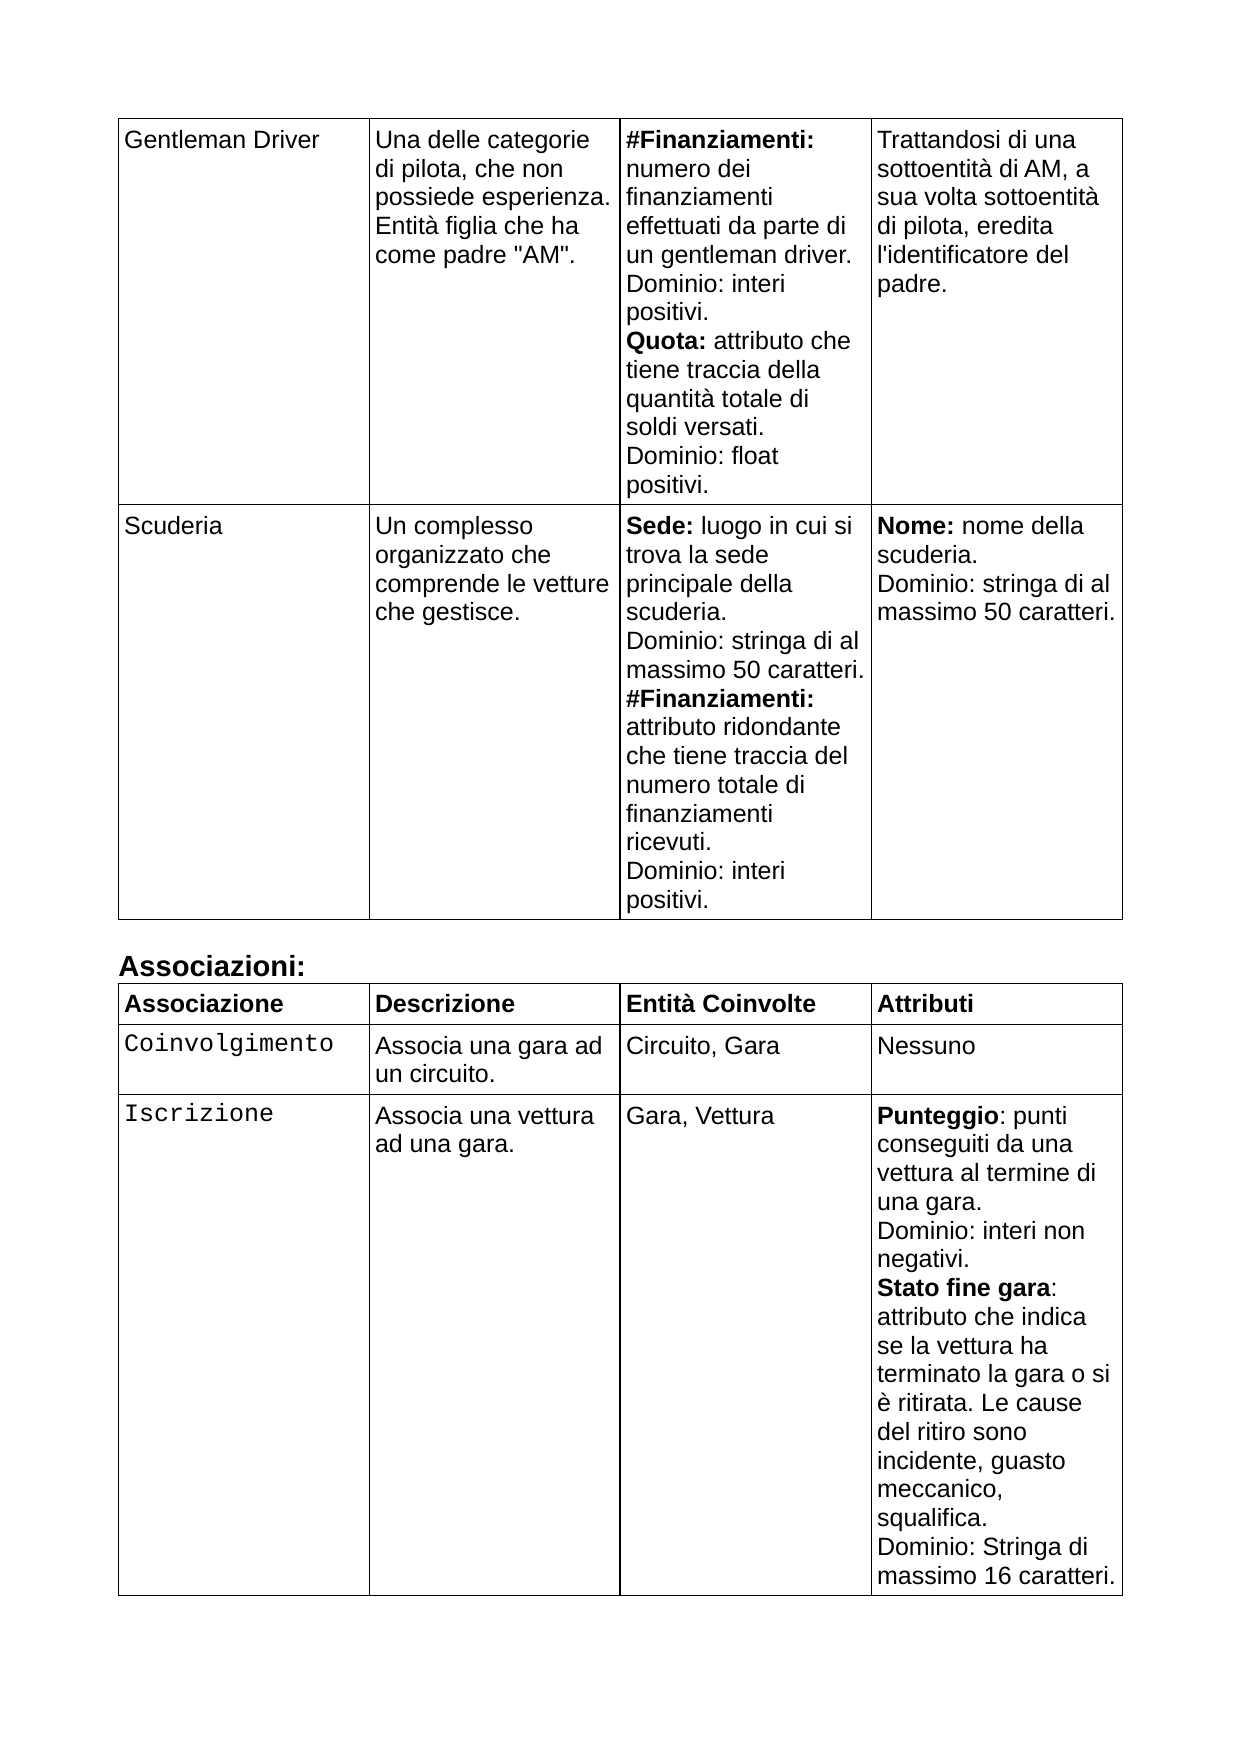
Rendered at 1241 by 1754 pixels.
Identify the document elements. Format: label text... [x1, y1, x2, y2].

table_cell Gara, Vettura [621, 1095, 871, 1595]
table_cell Gentleman Driver [119, 119, 369, 504]
table_header Entità Coinvolte [621, 984, 871, 1024]
table_header Associazione [119, 984, 369, 1024]
table_cell Punteggio: punti conseguiti da una vettura al termine di una gara. Dominio: interi non negativi. Stato fine gara: attributo che indica se la vettura ha terminato la gara o si è ritirata. Le cause del ritiro sono incidente, guasto meccanico, squalifica. Dominio: Stringa di massimo 16 caratteri. [872, 1095, 1122, 1595]
table_cell Coinvolgimento [119, 1025, 369, 1094]
table_header Attributi [872, 984, 1122, 1024]
table_cell Associa una gara ad un circuito. [370, 1025, 619, 1094]
table_cell Nome: nome della scuderia. Dominio: stringa di al massimo 50 caratteri. [872, 505, 1122, 919]
table_cell Trattandosi di una sottoentità di AM, a sua volta sottoentità di pilota, eredita l'identificatore del padre. [872, 119, 1122, 504]
table_cell Scuderia [119, 505, 369, 919]
table_cell Associa una vettura ad una gara. [370, 1095, 619, 1595]
table_cell Una delle categorie di pilota, che non possiede esperienza. Entità figlia che ha come padre "AM". [370, 119, 619, 504]
table_cell Nessuno [872, 1025, 1122, 1094]
table_cell Iscrizione [119, 1095, 369, 1595]
table_cell Sede: luogo in cui si trova la sede principale della scuderia. Dominio: stringa di al massimo 50 caratteri. #Finanziamenti: attributo ridondante che tiene traccia del numero totale di finanziamenti ricevuti. Dominio: interi positivi. [621, 505, 871, 919]
table_cell Un complesso organizzato che comprende le vetture che gestisce. [370, 505, 619, 919]
table_header Descrizione [370, 984, 619, 1024]
table_cell Circuito, Gara [621, 1025, 871, 1094]
text Associazioni: [118, 949, 1122, 983]
table_cell #Finanziamenti: numero dei finanziamenti effettuati da parte di un gentleman driver. Dominio: interi positivi. Quota: attributo che tiene traccia della quantità totale di soldi versati. Dominio: float positivi. [621, 119, 871, 504]
